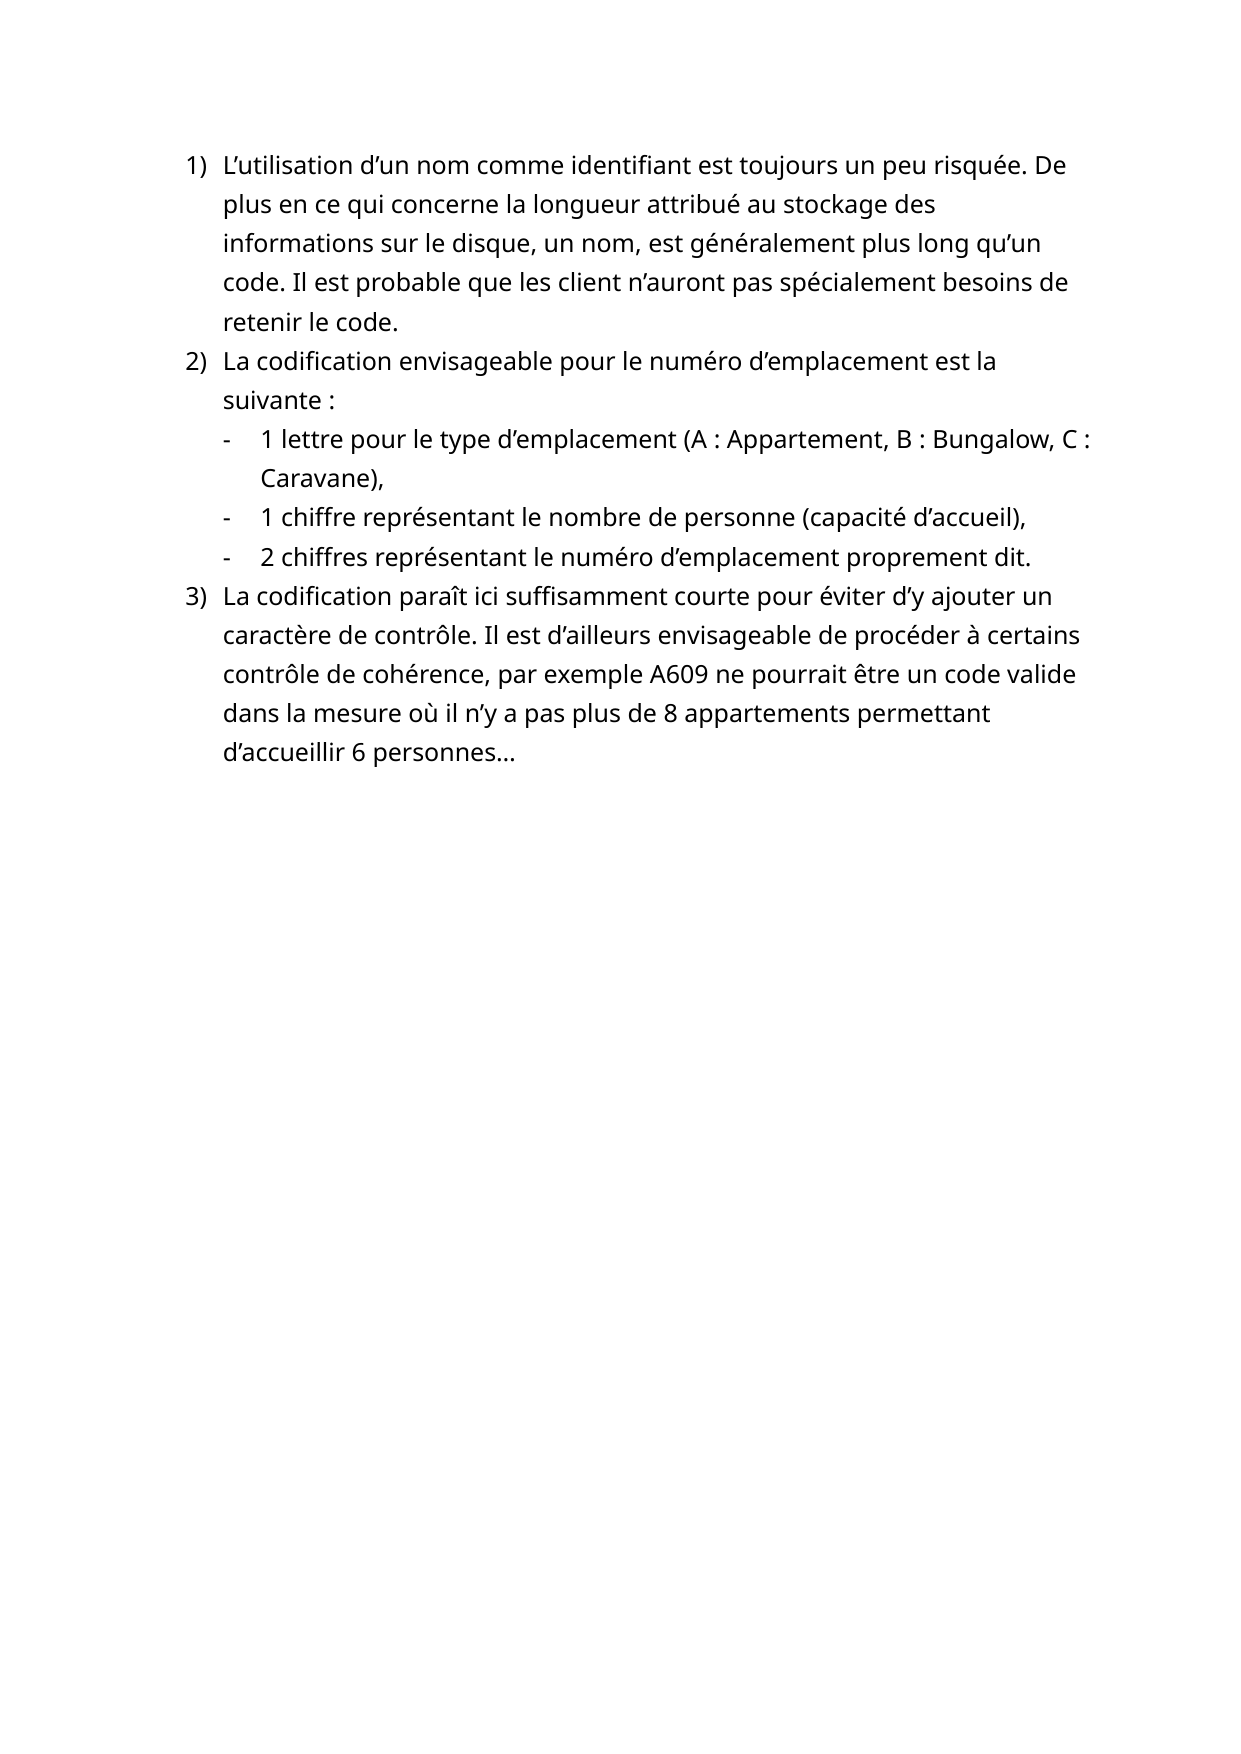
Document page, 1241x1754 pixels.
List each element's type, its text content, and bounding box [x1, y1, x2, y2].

list L’utilisation d’un nom comme identifiant est toujours un peu risquée. De plus en ce qui concerne la longueur attribué au stockage des informations sur le disque, un nom, est généralement plus long qu’un code. Il est probable que les client n’auront pas spécialement besoins de retenir le code. [185, 148, 1093, 338]
list 1 chiffre représentant le nombre de personne (capacité d’accueil), [223, 500, 1093, 534]
list La codification envisageable pour le numéro d’emplacement est la suivante : [185, 343, 1093, 417]
list 2 chiffres représentant le numéro d’emplacement proprement dit. [223, 539, 1093, 573]
list La codification paraît ici suffisamment courte pour éviter d’y ajouter un caractère de contrôle. Il est d’ailleurs envisageable de procéder à certains contrôle de cohérence, par exemple A609 ne pourrait être un code valide dans la mesure où il n’y a pas plus de 8 appartements permettant d’accueillir 6 personnes… [185, 578, 1093, 769]
list 1 lettre pour le type d’emplacement (A : Appartement, B : Bungalow, C : Caravane), [223, 422, 1093, 495]
